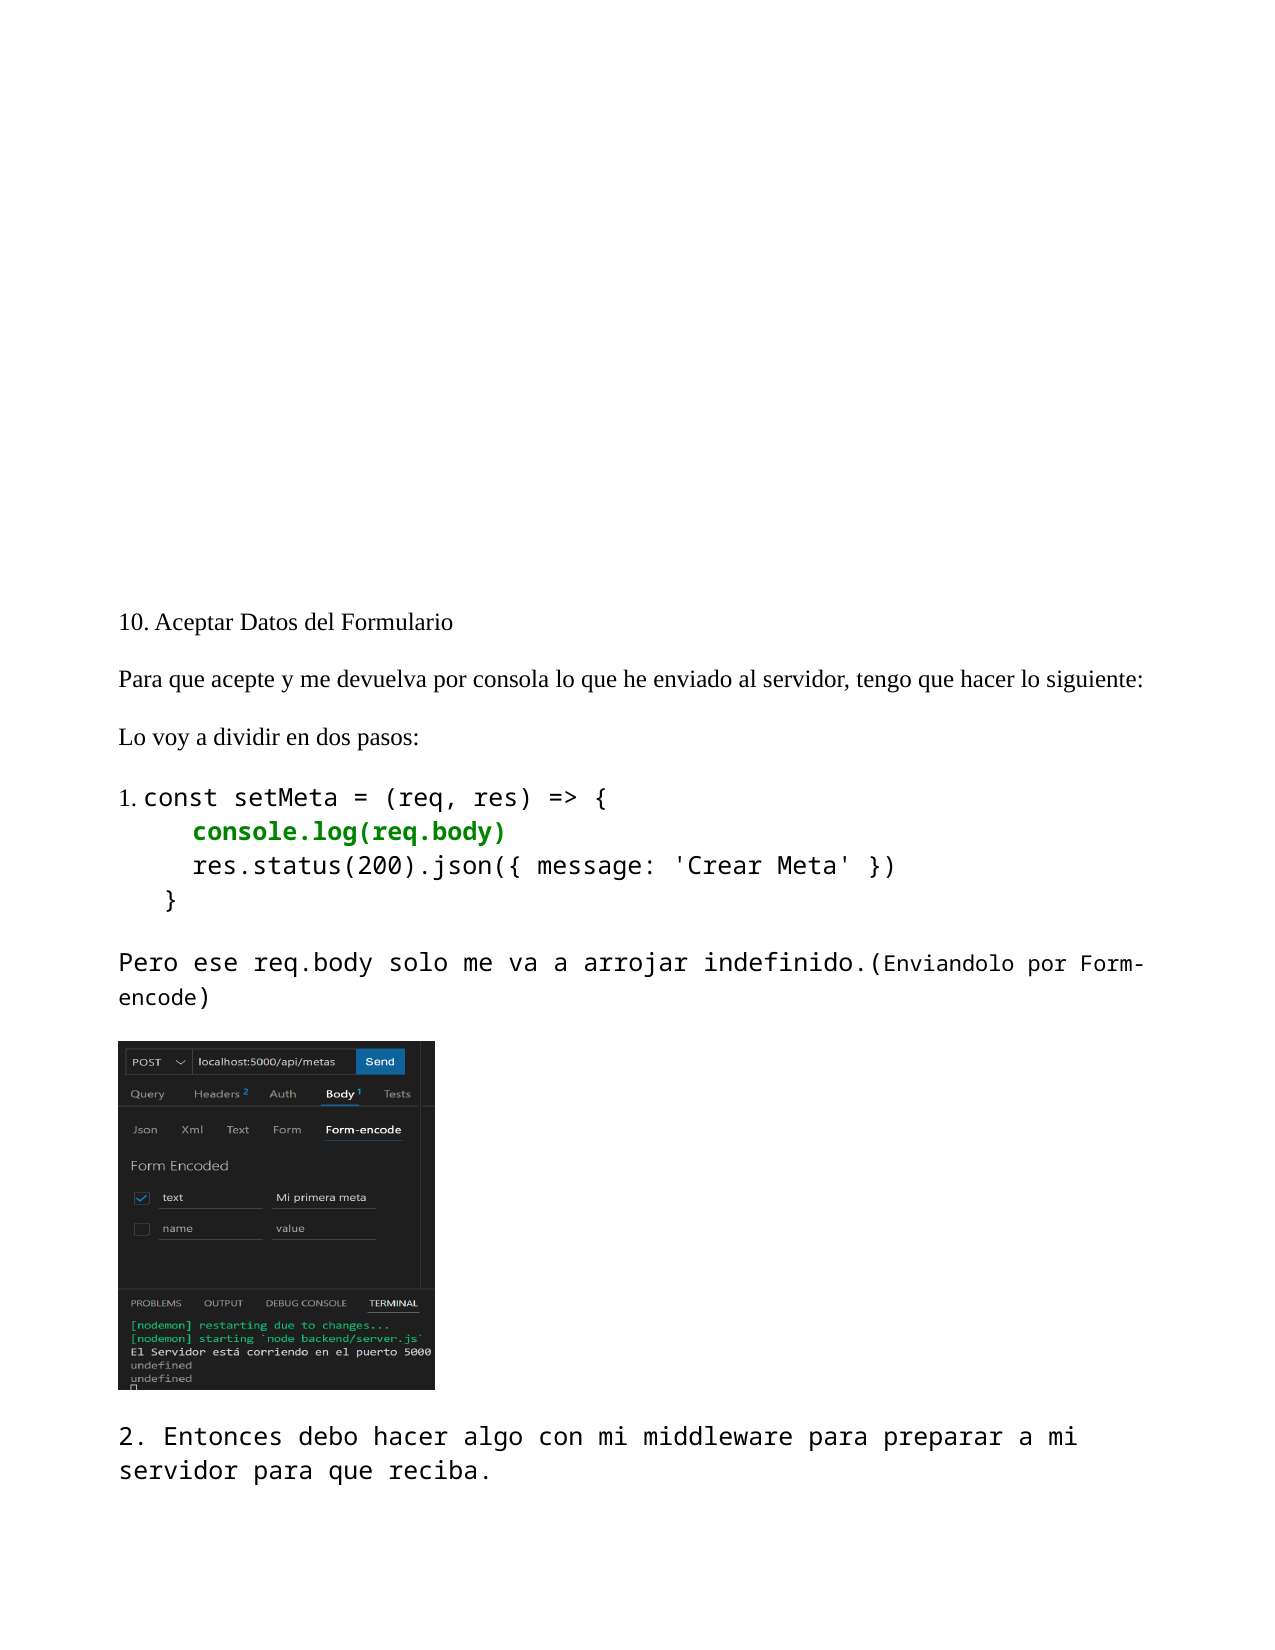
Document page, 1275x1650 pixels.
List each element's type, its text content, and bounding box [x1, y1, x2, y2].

picture [118, 1041, 435, 1390]
text Pero ese req.body solo me va a arrojar indefinido.(Enviandolo por Form-encode) [118, 944, 1157, 1012]
text 1. const setMeta = (req, res) => { [118, 779, 1157, 813]
text console.log(req.body) [118, 813, 1157, 847]
text } [118, 882, 1157, 916]
text 10. Aceptar Datos del Formulario [118, 607, 1157, 636]
text Lo voy a dividir en dos pasos: [118, 722, 1157, 751]
text 2. Entonces debo hacer algo con mi middleware para preparar a mi servidor para que reciba. [118, 1419, 1157, 1487]
text res.status(200).json({ message: 'Crear Meta' }) [118, 847, 1157, 882]
text Para que acepte y me devuelva por consola lo que he enviado al servidor, tengo que hacer lo siguiente: [118, 664, 1157, 693]
